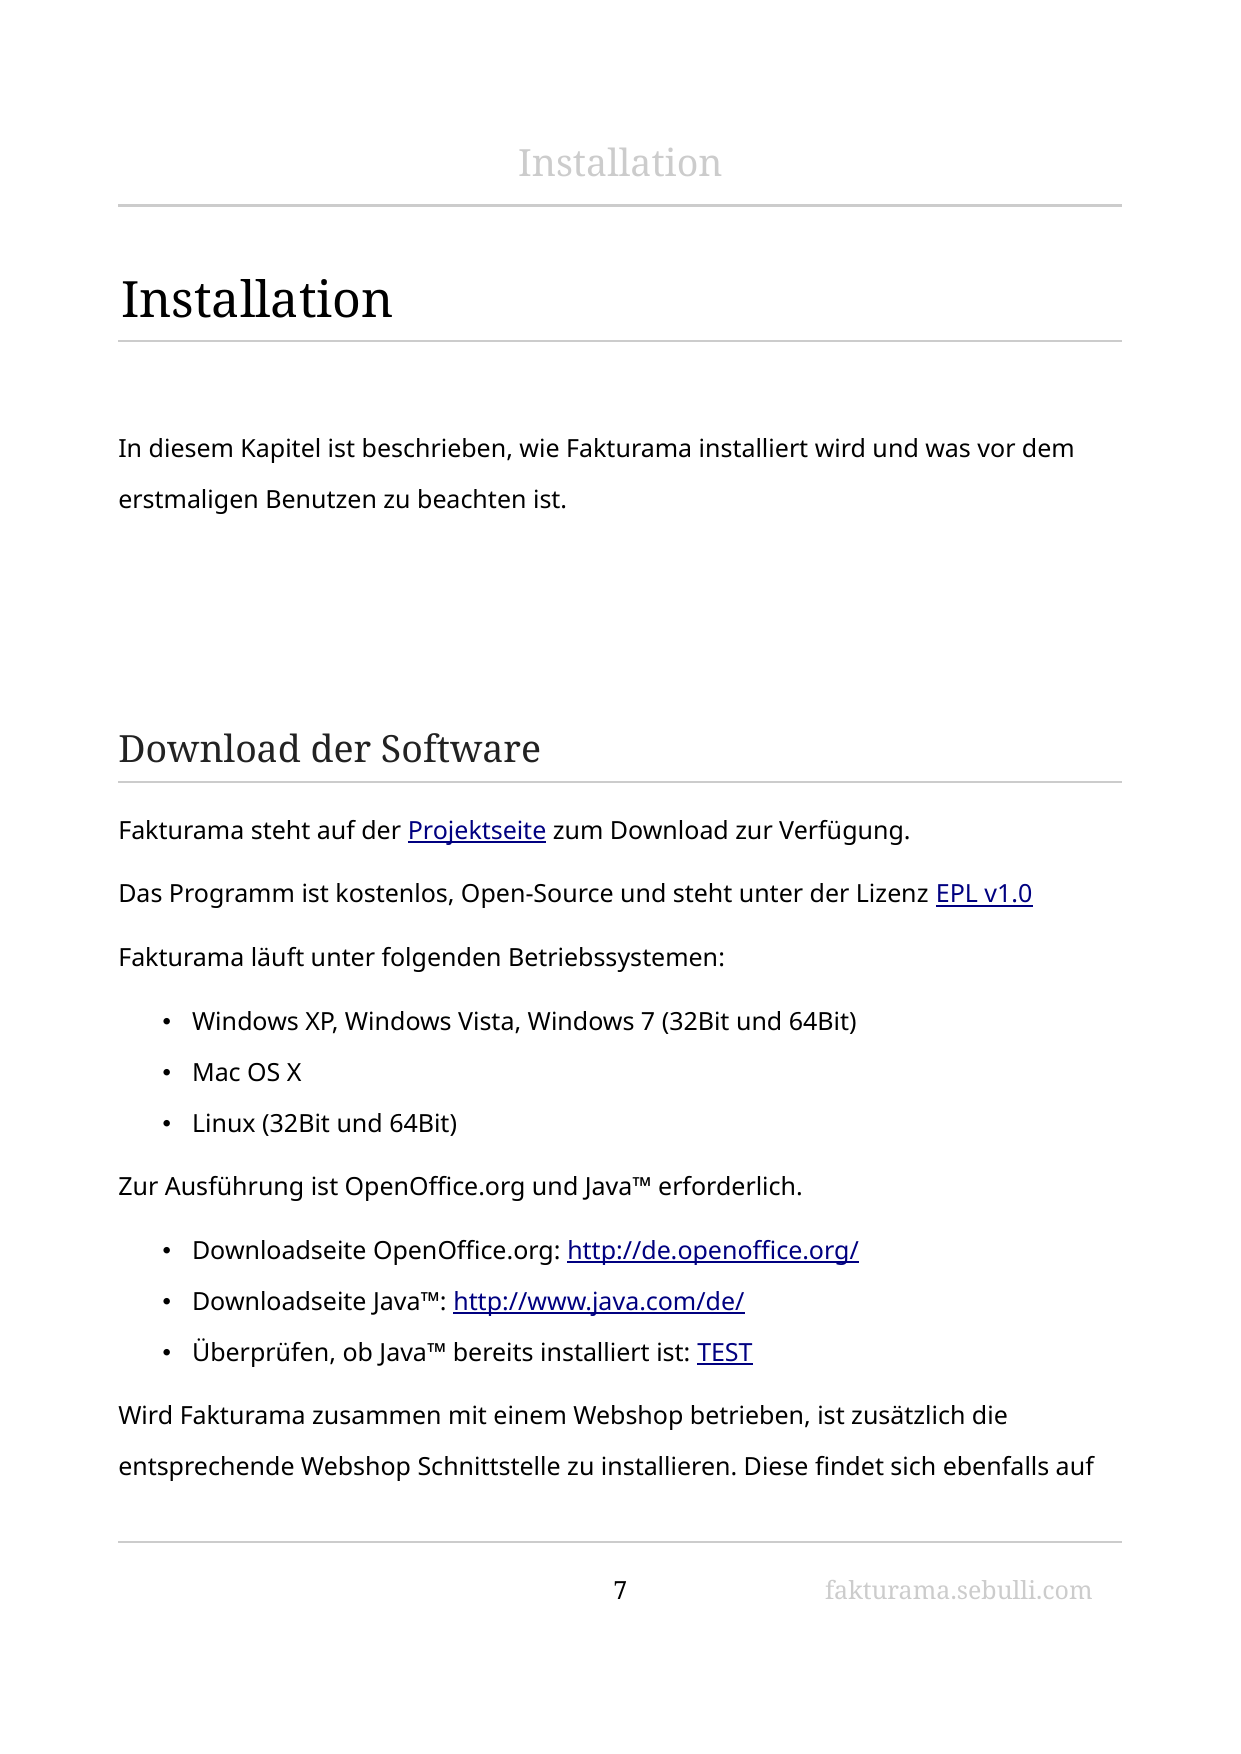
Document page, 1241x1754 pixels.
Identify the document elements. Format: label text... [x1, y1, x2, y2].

text Fakturama läuft unter folgenden Betriebssystemen: [118, 939, 1122, 974]
text Zur Ausführung ist OpenOffice.org und Java™ erforderlich. [118, 1169, 1122, 1203]
text Wird Fakturama zusammen mit einem Webshop betrieben, ist zusätzlich die entsprechende Webshop Schnittstelle zu installieren. Diese findet sich ebenfalls auf [118, 1398, 1122, 1483]
list Windows XP, Windows Vista, Windows 7 (32Bit und 64Bit) [162, 1003, 1122, 1037]
list Linux (32Bit und 64Bit) [162, 1105, 1122, 1139]
list Downloadseite Java™: http://www.java.com/de/ [162, 1283, 1122, 1317]
subtitle Installation [118, 261, 1122, 340]
text In diesem Kapitel ist beschrieben, wie Fakturama installiert wird und was vor dem erstmaligen Benutzen zu beachten ist. [118, 430, 1122, 515]
text Das Programm ist kostenlos, Open-Source und steht unter der Lizenz EPL v1.0 [118, 876, 1122, 910]
list Mac OS X [162, 1054, 1122, 1088]
subtitle Download der Software [118, 722, 1122, 781]
list Überprüfen, ob Java™ bereits installiert ist: TEST [162, 1334, 1122, 1368]
text Fakturama steht auf der Projektseite zum Download zur Verfügung. [118, 812, 1122, 847]
list Downloadseite OpenOffice.org: http://de.openoffice.org/ [162, 1232, 1122, 1266]
